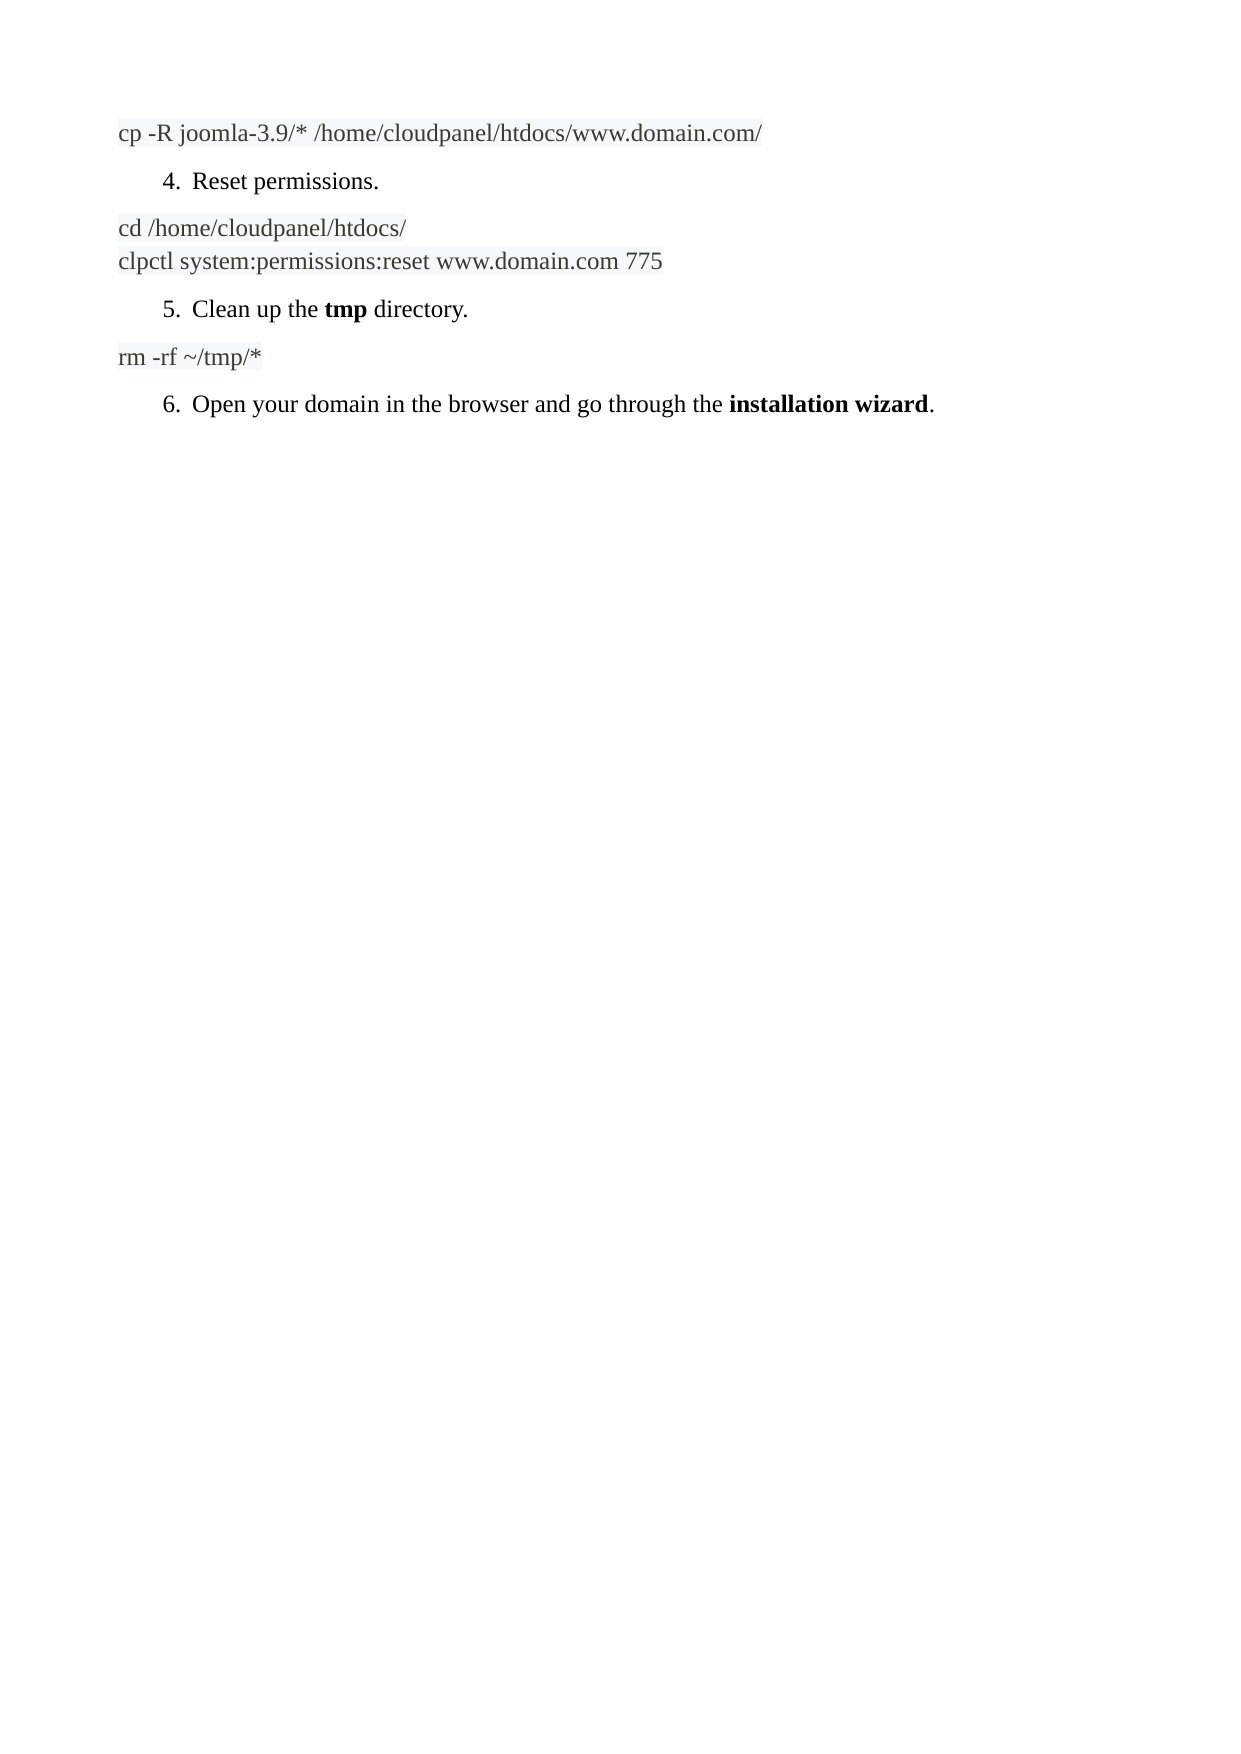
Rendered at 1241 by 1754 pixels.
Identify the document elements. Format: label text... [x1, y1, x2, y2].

text cd /home/cloudpanel/htdocs/ [118, 213, 1122, 242]
list Open your domain in the browser and go through the installation wizard. [162, 389, 1122, 418]
list Reset permissions. [162, 166, 1122, 194]
text rm -rf ~/tmp/* [118, 342, 1122, 370]
list Clean up the tmp directory. [162, 294, 1122, 323]
text cp -R joomla-3.9/* /home/cloudpanel/htdocs/www.domain.com/ [118, 118, 1122, 147]
text clpctl system:permissions:reset www.domain.com 775 [118, 246, 1122, 275]
